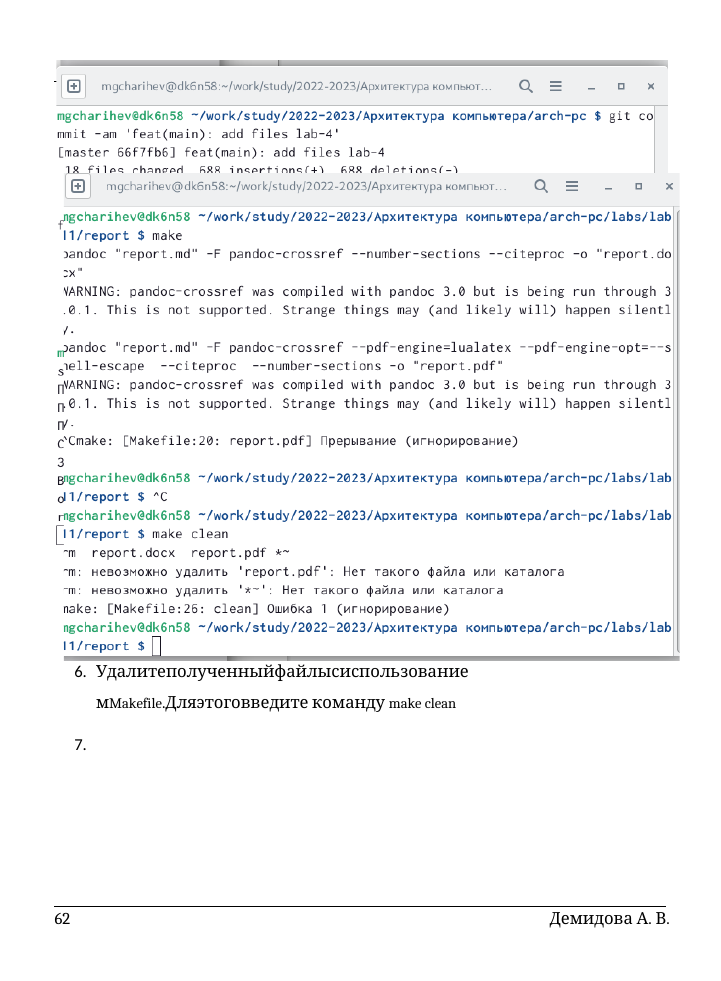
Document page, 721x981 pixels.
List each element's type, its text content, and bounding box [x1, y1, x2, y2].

list УдалитеполученныйфайлысиспользованиемMakefile.Дляэтоговведите команду make clean [74, 661, 669, 712]
picture [56, 60, 680, 661]
